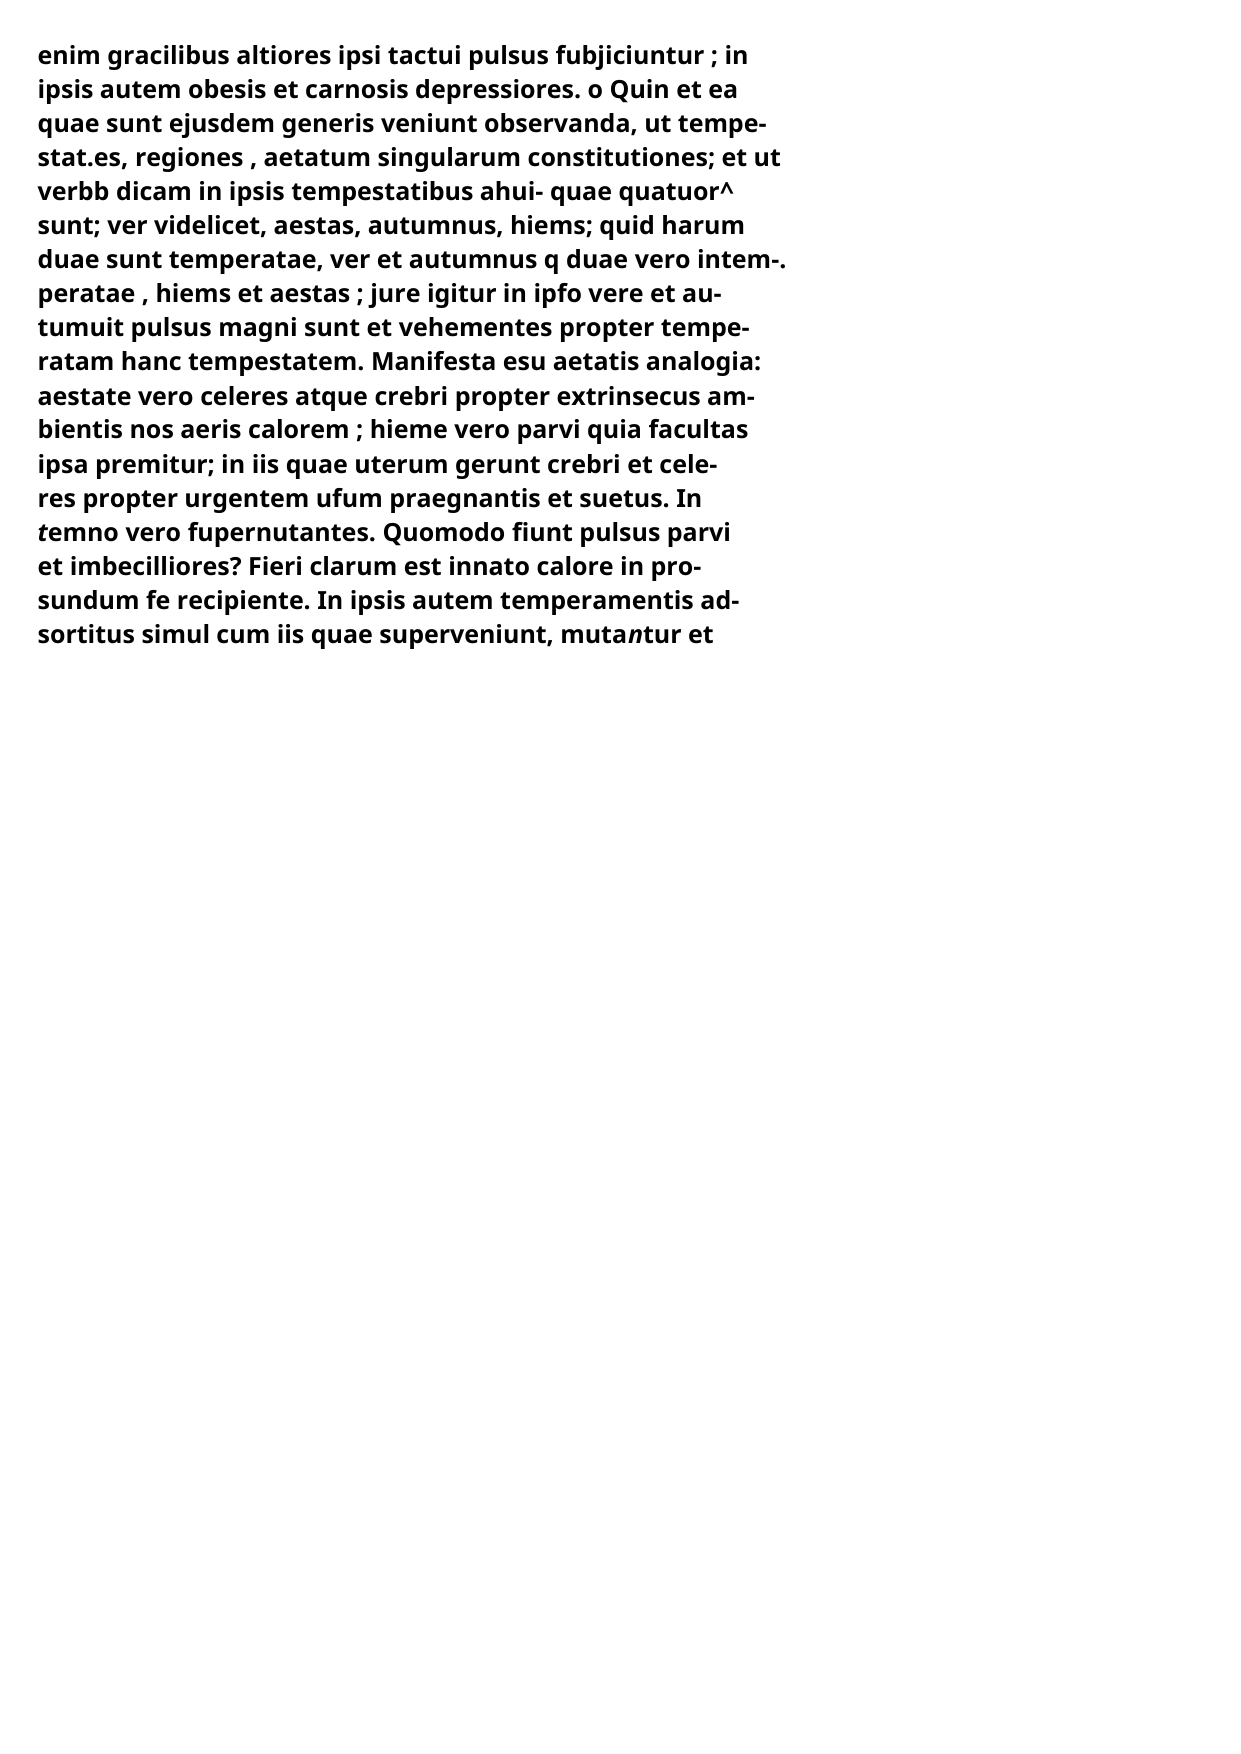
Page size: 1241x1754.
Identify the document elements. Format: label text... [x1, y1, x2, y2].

text enim gracilibus altiores ipsi tactui pulsus fubjiciuntur ; in ipsis autem obesis et carnosis depressiores. o Quin et ea quae sunt ejusdem generis veniunt observanda, ut tempe- stat.es, regiones , aetatum singularum constitutiones; et ut verbb dicam in ipsis tempestatibus ahui- quae quatuor^ sunt; ver videlicet, aestas, autumnus, hiems; quid harum duae sunt temperatae, ver et autumnus q duae vero intem-. peratae , hiems et aestas ; jure igitur in ipfo vere et au- tumuit pulsus magni sunt et vehementes propter tempe- ratam hanc tempestatem. Manifesta esu aetatis analogia: aestate vero celeres atque crebri propter extrinsecus am- bientis nos aeris calorem ; hieme vero parvi quia facultas ipsa premitur; in iis quae uterum gerunt crebri et cele- res propter urgentem ufum praegnantis et suetus. In temno vero fupernutantes. Quomodo fiunt pulsus parvi et imbecilliores? Fieri clarum est innato calore in pro- sundum fe recipiente. In ipsis autem temperamentis ad- sortitus simul cum iis quae superveniunt, mutantur et [37, 37, 1203, 651]
